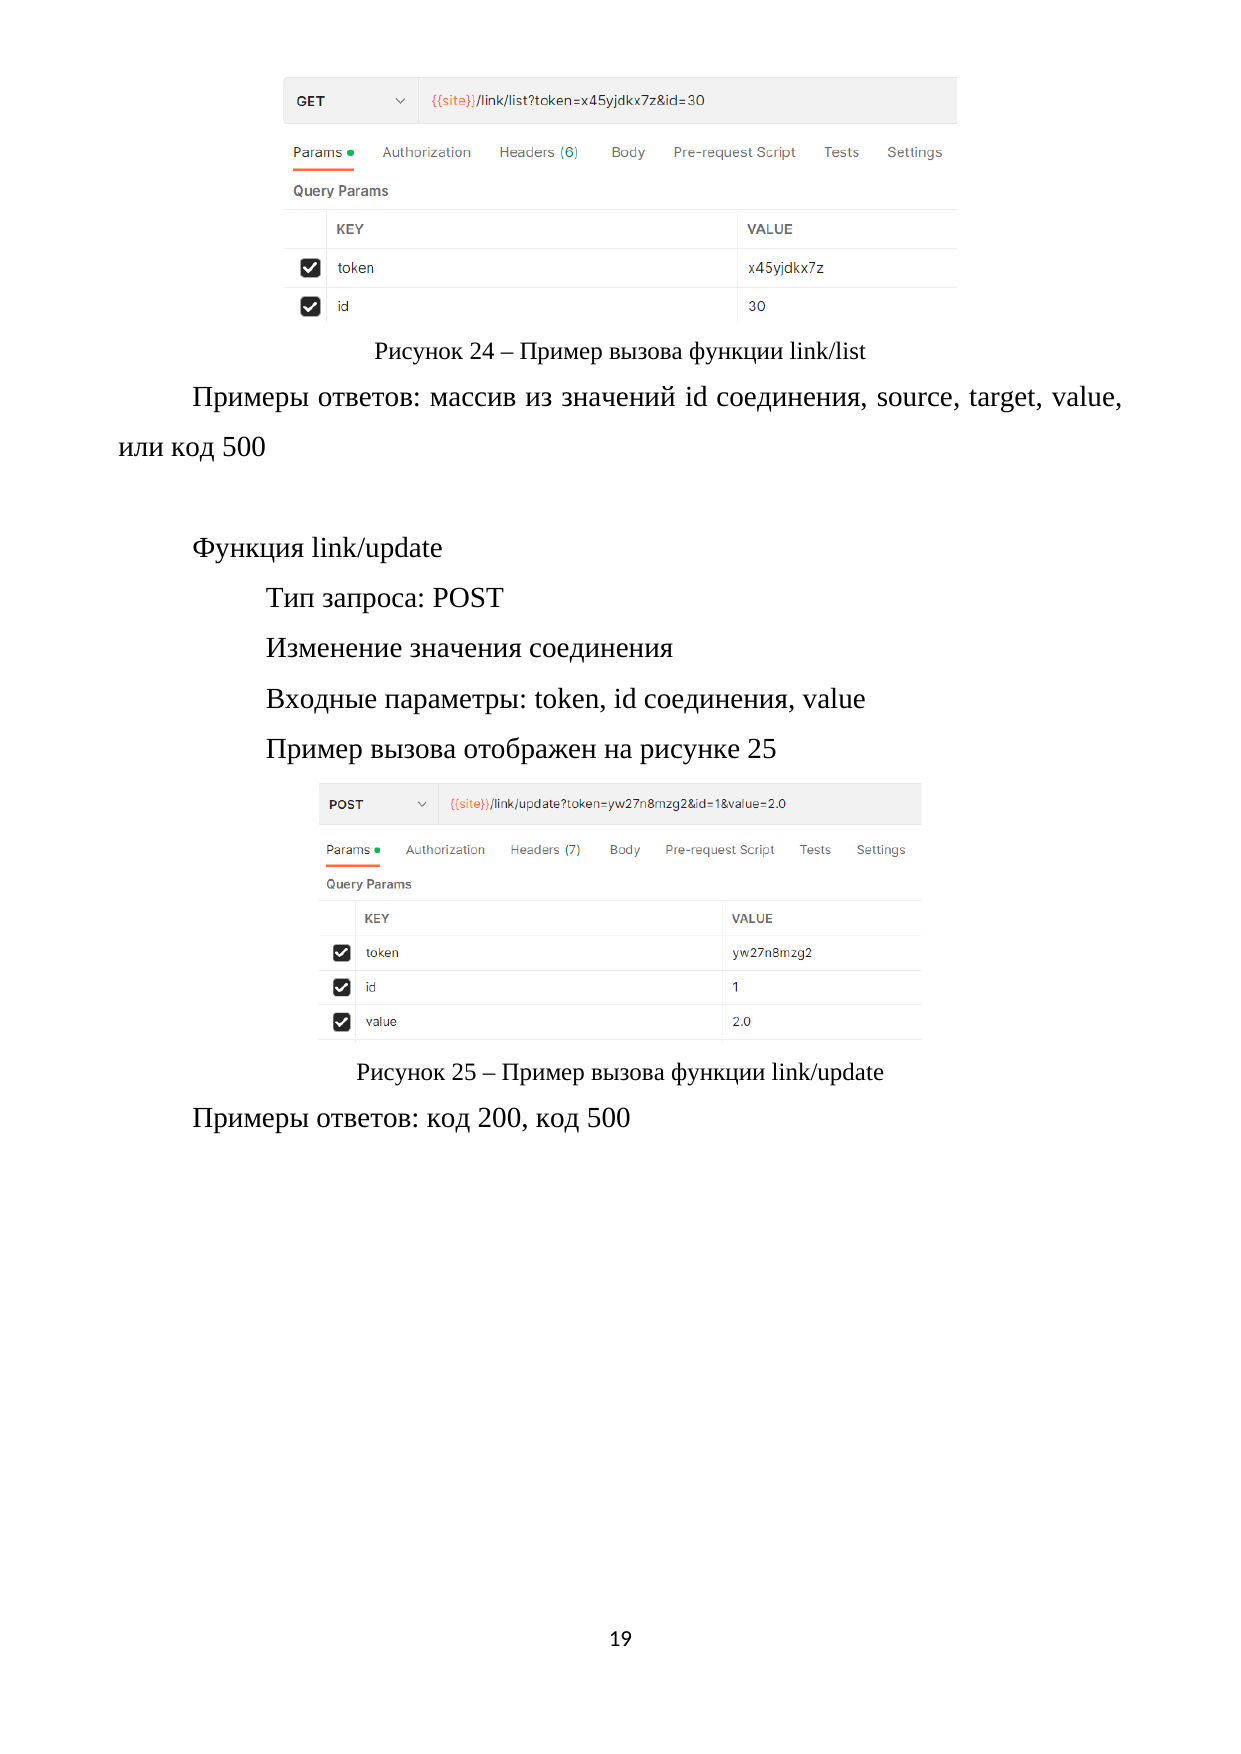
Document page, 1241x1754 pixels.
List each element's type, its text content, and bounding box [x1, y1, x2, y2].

text Входные параметры: token, id соединения, value [118, 681, 1122, 714]
text Рисунок 25 – Пример вызова функции link/update [118, 1057, 1122, 1086]
text Рисунок 24 – Пример вызова функции link/list [118, 336, 1122, 364]
text Пример вызова отображен на рисунке 25 [118, 731, 1122, 764]
text Примеры ответов: массив из значений id соединения, source, target, value, или код 500 [118, 379, 1122, 463]
text Функция link/update [118, 530, 1122, 563]
text Изменение значения соединения [118, 630, 1122, 664]
text Тип запроса: POST [118, 580, 1122, 614]
text Примеры ответов: код 200, код 500 [118, 1100, 1122, 1134]
